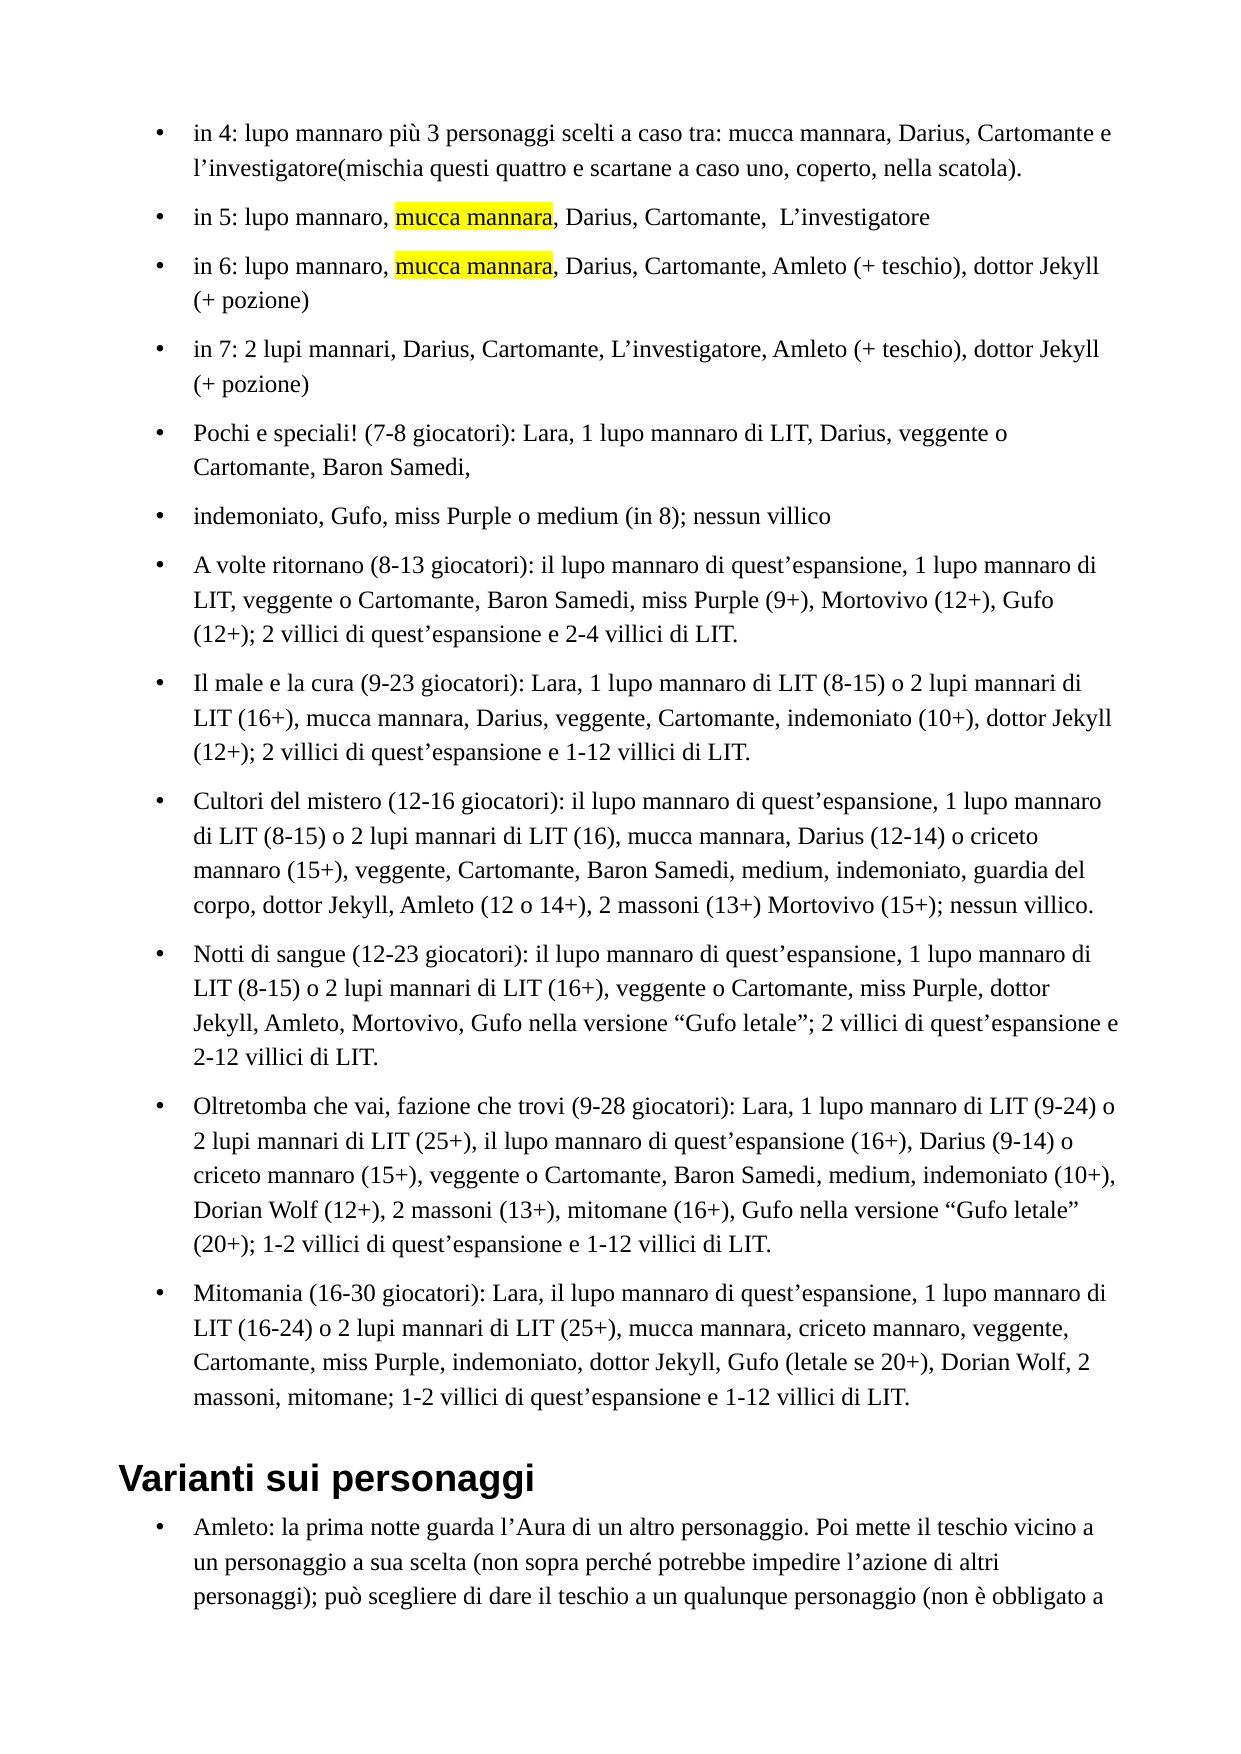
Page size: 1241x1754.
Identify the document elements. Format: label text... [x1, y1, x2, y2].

list Pochi e speciali! (7-8 giocatori): Lara, 1 lupo mannaro di LIT, Darius, veggente o Cartomante, Baron Samedi, [156, 418, 1122, 481]
list A volte ritornano (8-13 giocatori): il lupo mannaro di quest’espansione, 1 lupo mannaro di LIT, veggente o Cartomante, Baron Samedi, miss Purple (9+), Mortovivo (12+), Gufo (12+); 2 villici di quest’espansione e 2-4 villici di LIT. [156, 550, 1122, 648]
list in 5: lupo mannaro, mucca mannara, Darius, Cartomante, L’investigatore [156, 202, 1122, 230]
list Amleto: la prima notte guarda l’Aura di un altro personaggio. Poi mette il teschio vicino a un personaggio a sua scelta (non sopra perché potrebbe impedire l’azione di altri personaggi); può scegliere di dare il teschio a un qualunque personaggio (non è obbligato a [156, 1512, 1122, 1610]
list Mitomania (16-30 giocatori): Lara, il lupo mannaro di quest’espansione, 1 lupo mannaro di LIT (16-24) o 2 lupi mannari di LIT (25+), mucca mannara, criceto mannaro, veggente, Cartomante, miss Purple, indemoniato, dottor Jekyll, Gufo (letale se 20+), Dorian Wolf, 2 massoni, mitomane; 1-2 villici di quest’espansione e 1-12 villici di LIT. [156, 1278, 1122, 1411]
list indemoniato, Gufo, miss Purple o medium (in 8); nessun villico [156, 501, 1122, 530]
list in 4: lupo mannaro più 3 personaggi scelti a caso tra: mucca mannara, Darius, Cartomante e l’investigatore(mischia questi quattro e scartane a caso uno, coperto, nella scatola). [156, 118, 1122, 181]
list in 6: lupo mannaro, mucca mannara, Darius, Cartomante, Amleto (+ teschio), dottor Jekyll (+ pozione) [156, 251, 1122, 314]
subtitle Varianti sui personaggi [118, 1456, 1122, 1499]
list Cultori del mistero (12-16 giocatori): il lupo mannaro di quest’espansione, 1 lupo mannaro di LIT (8-15) o 2 lupi mannari di LIT (16), mucca mannara, Darius (12-14) o criceto mannaro (15+), veggente, Cartomante, Baron Samedi, medium, indemoniato, guardia del corpo, dottor Jekyll, Amleto (12 o 14+), 2 massoni (13+) Mortovivo (15+); nessun villico. [156, 786, 1122, 919]
list Notti di sangue (12-23 giocatori): il lupo mannaro di quest’espansione, 1 lupo mannaro di LIT (8-15) o 2 lupi mannari di LIT (16+), veggente o Cartomante, miss Purple, dottor Jekyll, Amleto, Mortovivo, Gufo nella versione “Gufo letale”; 2 villici di quest’espansione e 2-12 villici di LIT. [156, 939, 1122, 1071]
list Il male e la cura (9-23 giocatori): Lara, 1 lupo mannaro di LIT (8-15) o 2 lupi mannari di LIT (16+), mucca mannara, Darius, veggente, Cartomante, indemoniato (10+), dottor Jekyll (12+); 2 villici di quest’espansione e 1-12 villici di LIT. [156, 668, 1122, 766]
list Oltretomba che vai, fazione che trovi (9-28 giocatori): Lara, 1 lupo mannaro di LIT (9-24) o 2 lupi mannari di LIT (25+), il lupo mannaro di quest’espansione (16+), Darius (9-14) o criceto mannaro (15+), veggente o Cartomante, Baron Samedi, medium, indemoniato (10+), Dorian Wolf (12+), 2 massoni (13+), mitomane (16+), Gufo nella versione “Gufo letale” (20+); 1-2 villici di quest’espansione e 1-12 villici di LIT. [156, 1091, 1122, 1258]
list in 7: 2 lupi mannari, Darius, Cartomante, L’investigatore, Amleto (+ teschio), dottor Jekyll (+ pozione) [156, 334, 1122, 397]
